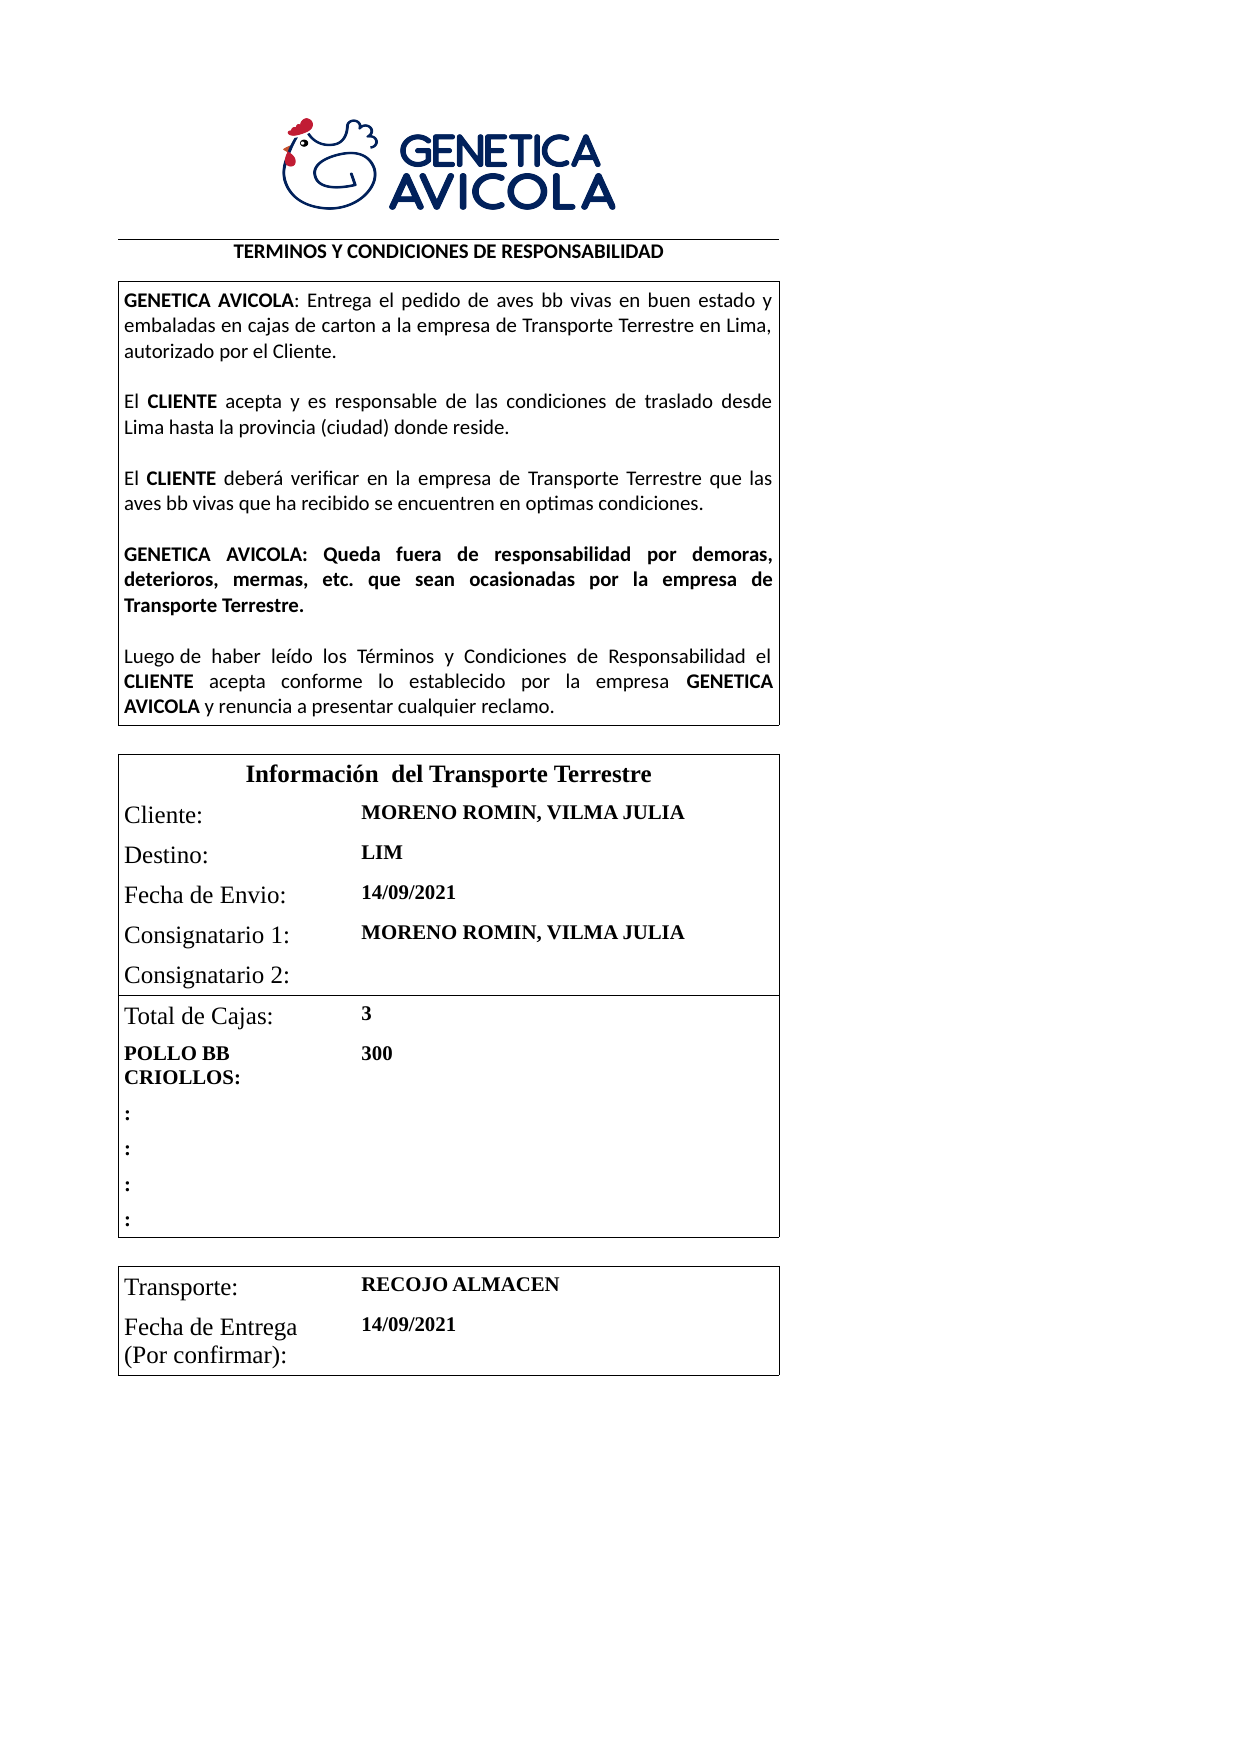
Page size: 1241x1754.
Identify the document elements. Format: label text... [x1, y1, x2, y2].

table_cell : [119, 1130, 356, 1166]
table_cell Fecha de Entrega (Por confirmar): [119, 1306, 356, 1375]
table_cell Consignatario 1: [119, 915, 356, 955]
table_cell Destino: [119, 834, 356, 874]
table_cell [356, 955, 779, 995]
table_cell Transporte: [119, 1267, 356, 1306]
table_cell Total de Cajas: [119, 996, 356, 1035]
table_cell 14/09/2021 [356, 1306, 779, 1375]
table_cell 300 [356, 1035, 779, 1095]
table_cell [118, 1238, 356, 1266]
table_cell 3 [356, 996, 779, 1035]
table_cell MORENO ROMIN, VILMA JULIA [356, 794, 779, 834]
table_cell [356, 1130, 779, 1166]
table_cell LIM [356, 834, 779, 874]
table_cell [356, 1238, 779, 1266]
table_cell : [119, 1095, 356, 1130]
table_header Información del Transporte Terrestre [119, 755, 779, 794]
table_cell Cliente: [119, 794, 356, 834]
table_cell MORENO ROMIN, VILMA JULIA [356, 915, 779, 955]
table_cell 14/09/2021 [356, 874, 779, 914]
table_cell GENETICA AVICOLA: Entrega el pedido de aves bb vivas en buen estado y embaladas en cajas de carton a la empresa de Transporte Terrestre en Lima, autorizado por el Cliente. El CLIENTE acepta y es responsable de las condiciones de traslado desde Lima hasta la provincia (ciudad) donde reside. El CLIENTE deberá verificar en la empresa de Transporte Terrestre que las aves bb vivas que ha recibido se encuentren en optimas condiciones. GENETICA AVICOLA: Queda fuera de responsabilidad por demoras, deterioros, mermas, etc. que sean ocasionadas por la empresa de Transporte Terrestre. Luego de haber leído los Términos y Condiciones de Responsabilidad el CLIENTE acepta conforme lo establecido por la empresa GENETICA AVICOLA y renuncia a presentar cualquier reclamo. [119, 282, 779, 725]
table_cell Consignatario 2: [119, 955, 356, 995]
picture [282, 118, 616, 210]
table_cell : [119, 1166, 356, 1201]
table_cell RECOJO ALMACEN [356, 1267, 779, 1306]
table_cell [356, 1095, 779, 1130]
table_header TERMINOS Y CONDICIONES DE RESPONSABILIDAD [118, 240, 779, 281]
table_cell Fecha de Envio: [119, 874, 356, 914]
table_cell [356, 1166, 779, 1201]
table_cell [356, 1201, 779, 1237]
table_cell POLLO BB CRIOLLOS: [119, 1035, 356, 1095]
table_cell : [119, 1201, 356, 1237]
